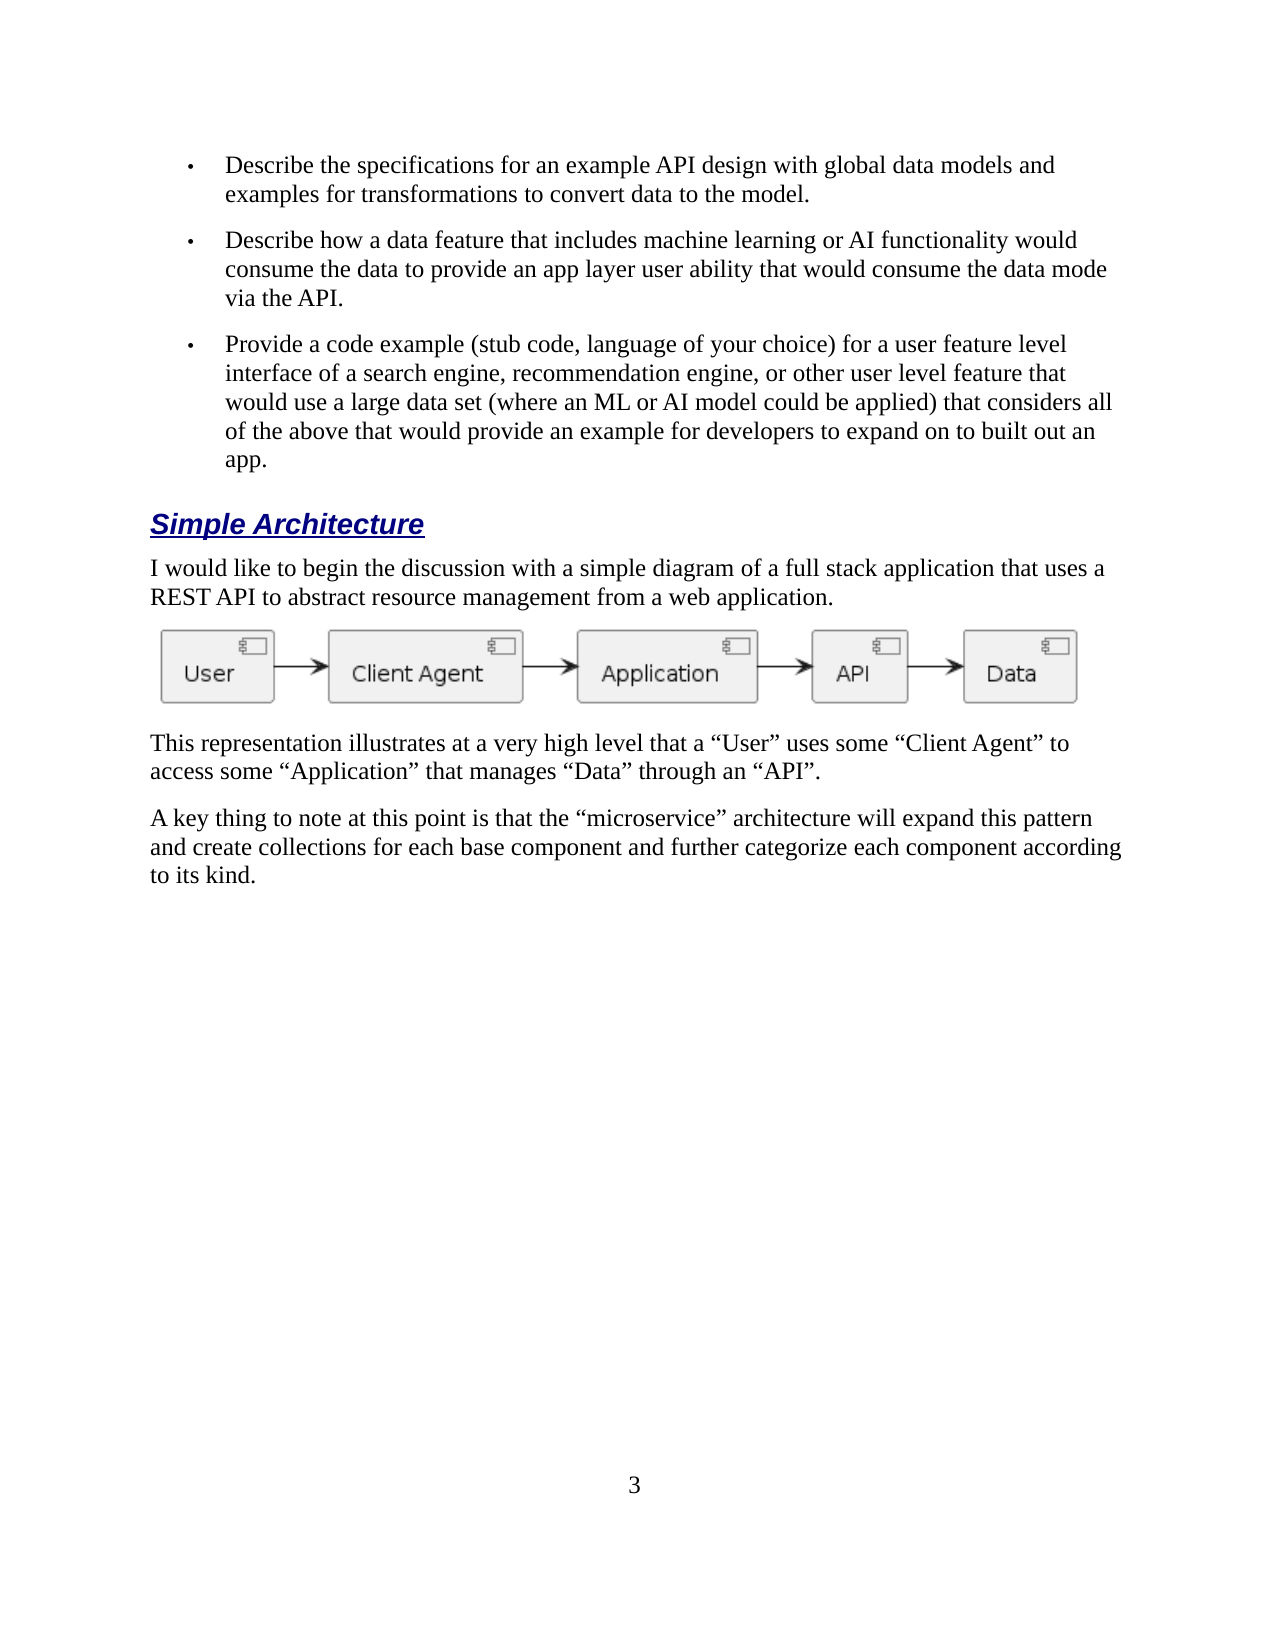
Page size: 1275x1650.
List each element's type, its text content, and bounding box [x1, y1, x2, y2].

text A key thing to note at this point is that the “microservice” architecture will expand this pattern and create collections for each base component and further categorize each component according to its kind. [150, 803, 1125, 889]
picture [150, 619, 1083, 710]
list Describe the specifications for an example API design with global data models and examples for transformations to convert data to the model. [187, 150, 1125, 207]
subtitle Simple Architecture [150, 507, 1125, 541]
list Describe how a data feature that includes machine learning or AI functionality would consume the data to provide an app layer user ability that would consume the data mode via the API. [187, 225, 1125, 312]
text This representation illustrates at a very high level that a “User” uses some “Client Agent” to access some “Application” that manages “Data” through an “API”. [150, 728, 1125, 785]
text I would like to begin the discussion with a simple diagram of a full stack application that uses a REST API to abstract resource management from a web application. [150, 553, 1125, 611]
list Provide a code example (stub code, language of your choice) for a user feature level interface of a search engine, recommendation engine, or other user level feature that would use a large data set (where an ML or AI model could be applied) that considers all of the above that would provide an example for developers to expand on to built out an app. [187, 329, 1125, 473]
